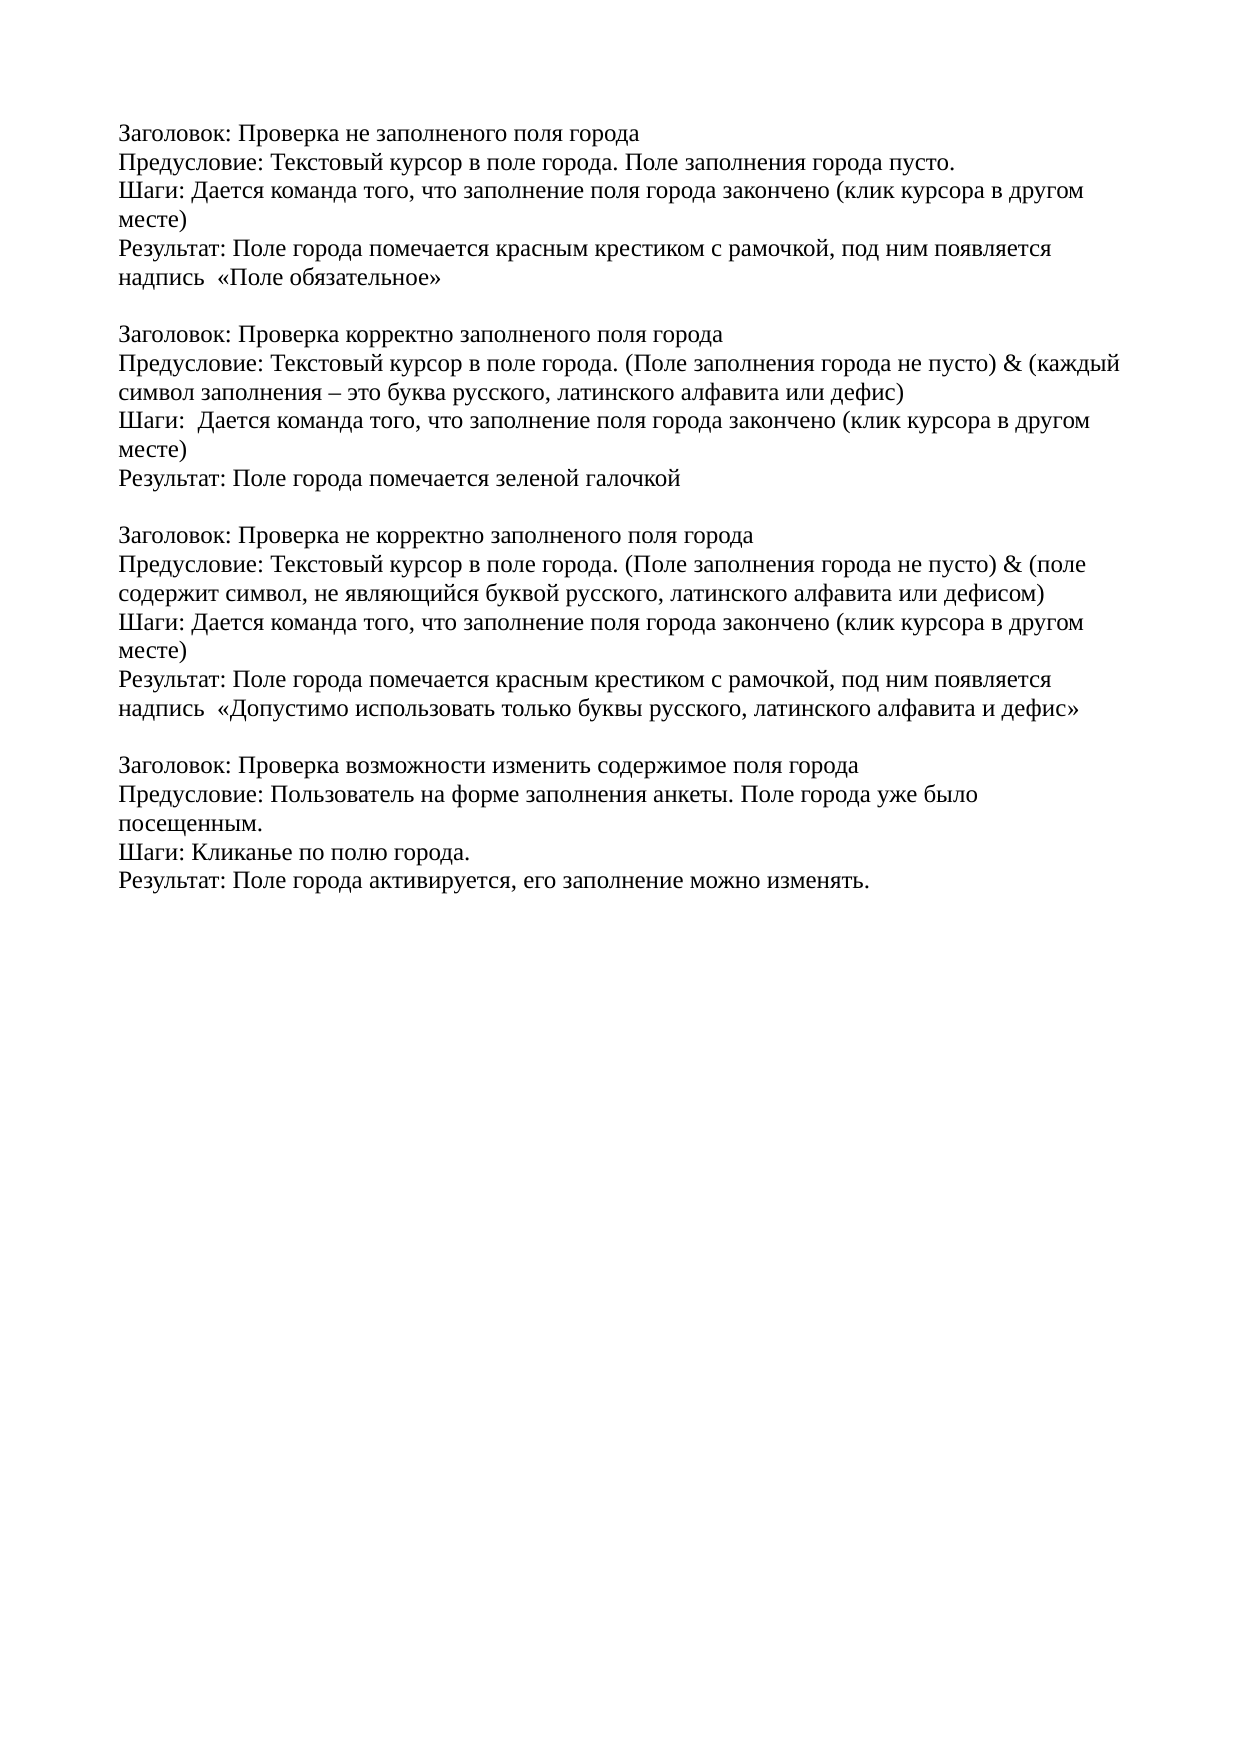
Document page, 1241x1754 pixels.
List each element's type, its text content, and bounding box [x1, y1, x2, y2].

text Результат: Поле города помечается зеленой галочкой [118, 463, 1122, 492]
text Заголовок: Проверка возможности изменить содержимое поля города [118, 751, 1122, 779]
text Результат: Поле города помечается красным крестиком с рамочкой, под ним появляется надпись «Допустимо использовать только буквы русского, латинского алфавита и дефис» [118, 664, 1122, 722]
text Заголовок: Проверка корректно заполненого поля города [118, 319, 1122, 348]
text Предусловие: Текстовый курсор в поле города. (Поле заполнения города не пусто) & (поле содержит символ, не являющийся буквой русского, латинского алфавита или дефисом) [118, 549, 1122, 607]
text Предусловие: Пользователь на форме заполнения анкеты. Поле города уже было посещенным. [118, 779, 1122, 837]
text Шаги: Кликанье по полю города. [118, 837, 1122, 866]
text Шаги: Дается команда того, что заполнение поля города закончено (клик курсора в другом месте) [118, 607, 1122, 664]
text Предусловие: Текстовый курсор в поле города. Поле заполнения города пусто. [118, 147, 1122, 176]
text Заголовок: Проверка не корректно заполненого поля города [118, 521, 1122, 549]
text Результат: Поле города помечается красным крестиком с рамочкой, под ним появляется надпись «Поле обязательное» [118, 233, 1122, 291]
text Шаги: Дается команда того, что заполнение поля города закончено (клик курсора в другом месте) [118, 176, 1122, 233]
text Заголовок: Проверка не заполненого поля города [118, 118, 1122, 147]
text Предусловие: Текстовый курсор в поле города. (Поле заполнения города не пусто) & (каждый символ заполнения – это буква русского, латинского алфавита или дефис) [118, 348, 1122, 406]
text Результат: Поле города активируется, его заполнение можно изменять. [118, 866, 1122, 894]
text Шаги: Дается команда того, что заполнение поля города закончено (клик курсора в другом месте) [118, 406, 1122, 463]
